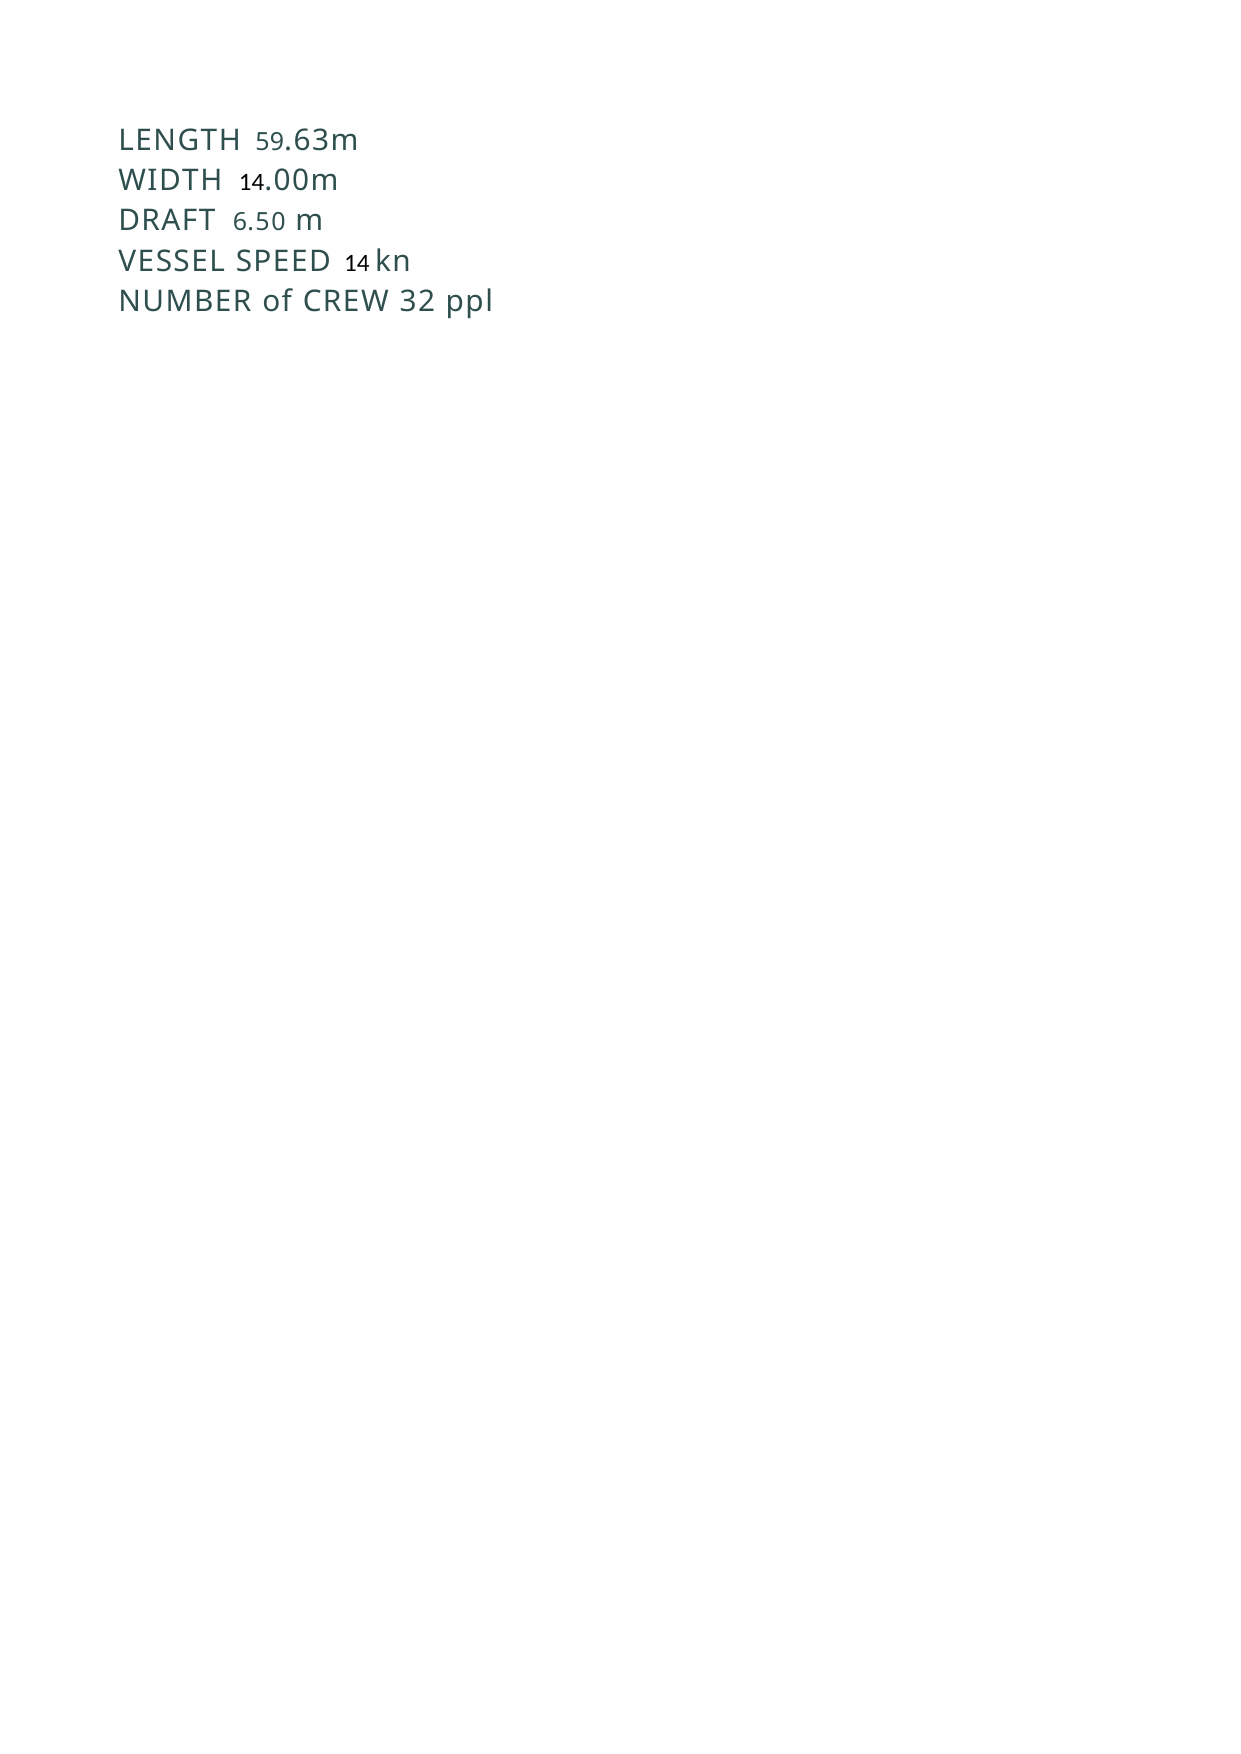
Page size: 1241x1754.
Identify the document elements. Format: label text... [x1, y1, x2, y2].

text NUMBER of CREW 32 ppl [118, 280, 1122, 320]
text DRAFT 6.50 m [118, 199, 1122, 239]
text WIDTH 14.00m [118, 158, 1122, 199]
text VESSEL SPEED 14 kn [118, 239, 1122, 280]
text LENGTH 59.63m [118, 118, 1122, 158]
